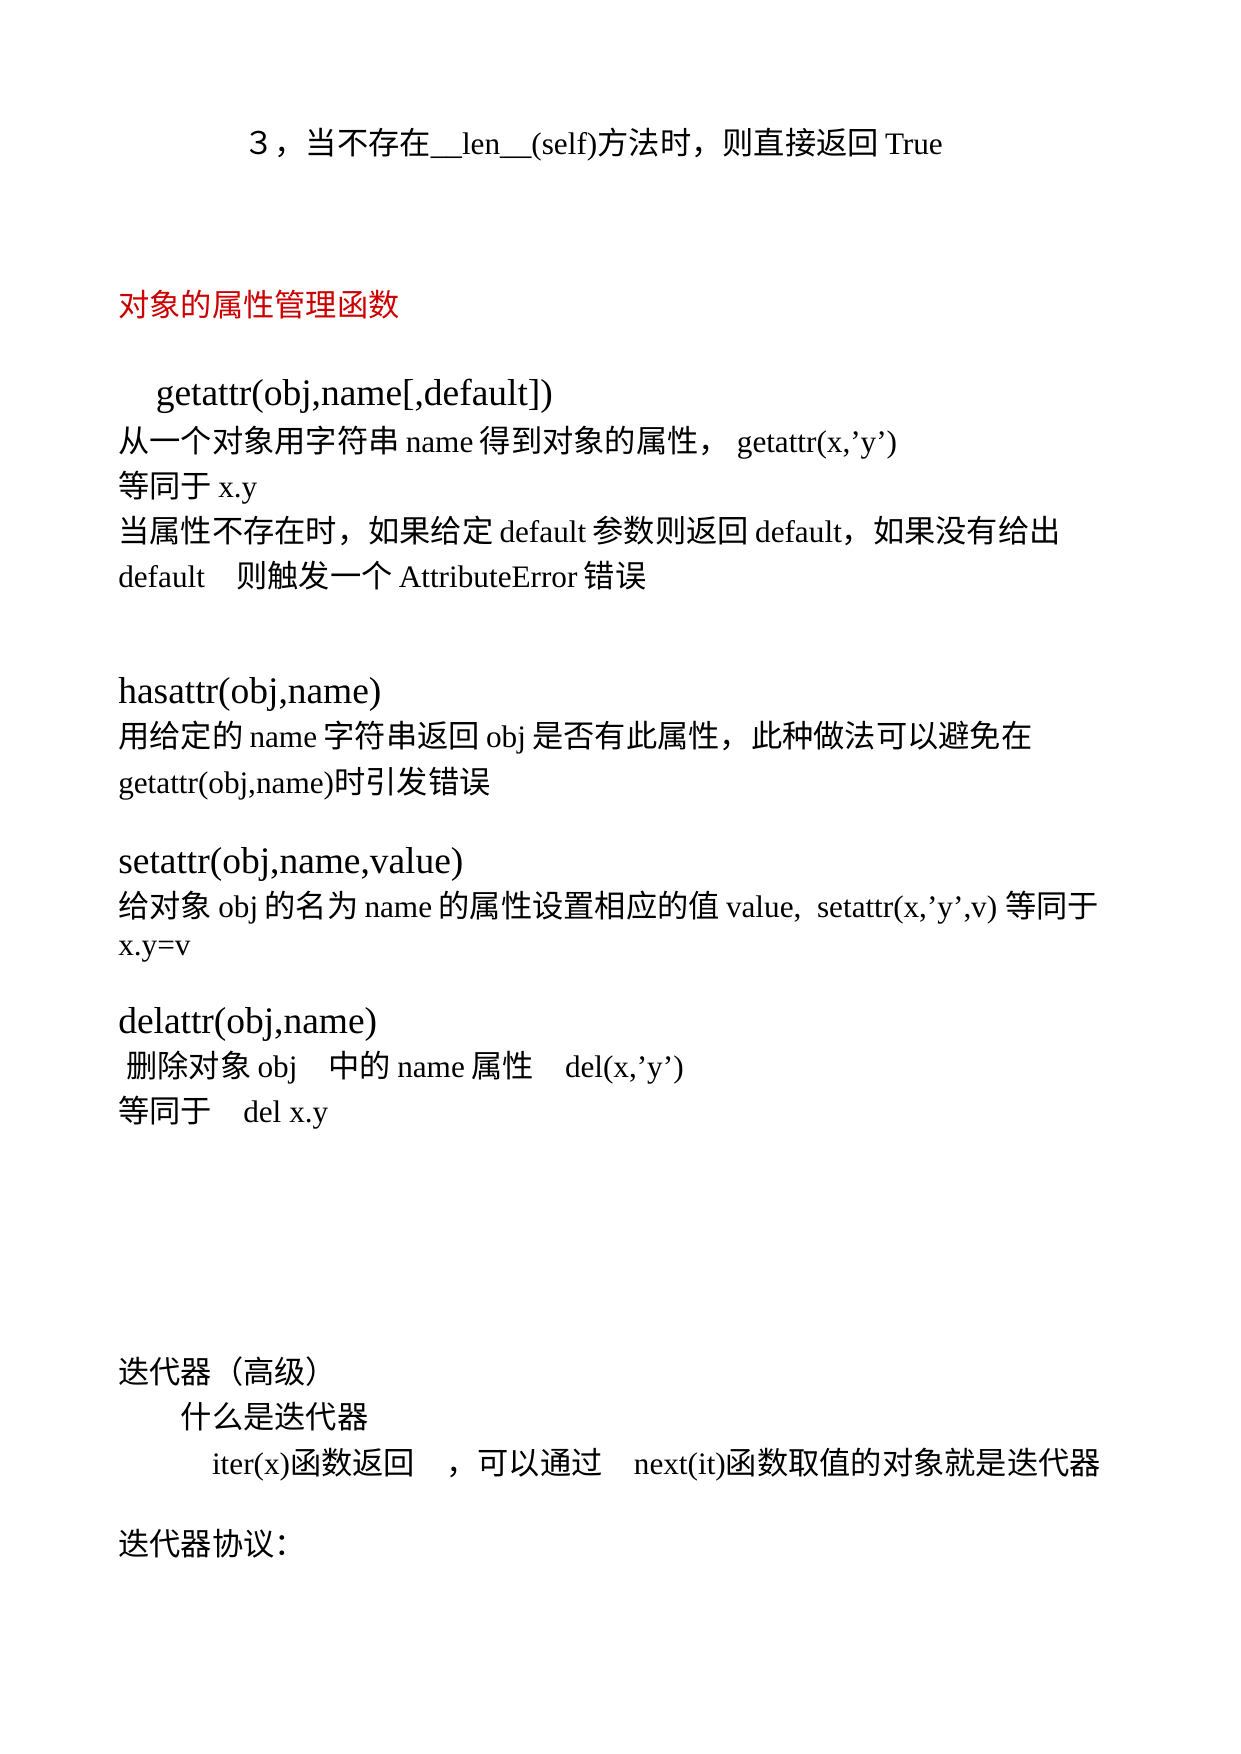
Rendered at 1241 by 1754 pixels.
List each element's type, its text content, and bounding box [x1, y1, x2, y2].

text setattr(obj,name,value) [118, 838, 1122, 881]
text 从一个对象用字符串name得到对象的属性， getattr(x,’y’) [118, 416, 1122, 461]
text 什么是迭代器 [118, 1393, 1122, 1438]
text iter(x)函数返回 ，可以通过 next(it)函数取值的对象就是迭代器 [118, 1438, 1122, 1483]
text 对象的属性管理函数 [118, 280, 1122, 326]
text 迭代器（高级） [118, 1347, 1122, 1393]
text default 则触发一个AttributeError错误 [118, 551, 1122, 597]
text 等同于 del x.y [118, 1087, 1122, 1132]
text 等同于x.y [118, 461, 1122, 506]
text hasattr(obj,name) [118, 668, 1122, 712]
text 给对象obj的名为name的属性设置相应的值value, setattr(x,’y’,v) 等同于x.y=v [118, 881, 1122, 962]
text getattr(obj,name[,default]) [118, 362, 1122, 416]
text ３，当不存在__len__(self)方法时，则直接返回True [118, 118, 1122, 163]
text 用给定的name字符串返回obj是否有此属性，此种做法可以避免在getattr(obj,name)时引发错误 [118, 712, 1122, 802]
text 当属性不存在时，如果给定default参数则返回default，如果没有给出 [118, 506, 1122, 551]
text 迭代器协议： [118, 1519, 1122, 1564]
text delattr(obj,name) [118, 998, 1122, 1041]
text 删除对象obj 中的name属性 del(x,’y’) [118, 1041, 1122, 1087]
